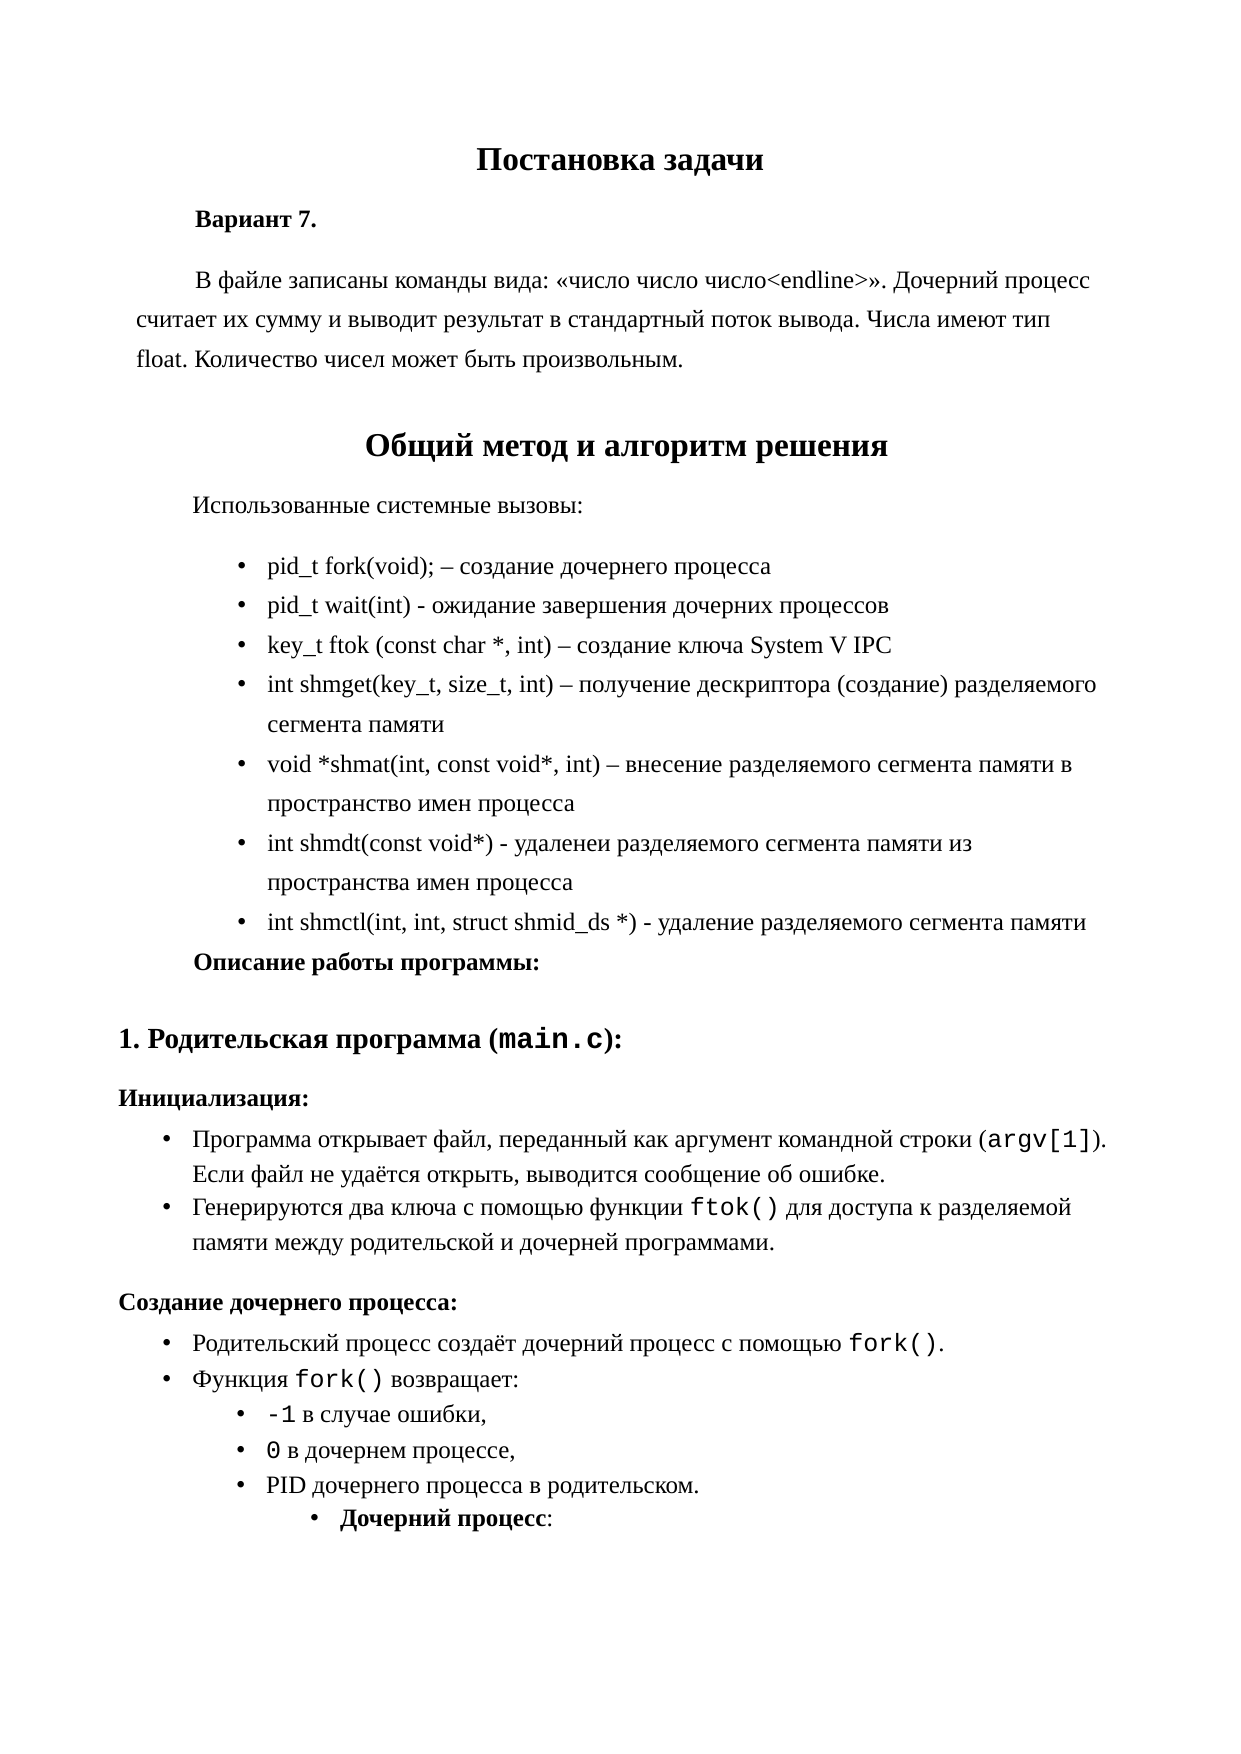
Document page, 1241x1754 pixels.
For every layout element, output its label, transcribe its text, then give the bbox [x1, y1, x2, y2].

text Вариант 7. [136, 204, 1104, 233]
list pid_t wait(int) - ожидание завершения дочерних процессов [237, 590, 1104, 619]
list Функция fork() возвращает: [162, 1364, 1122, 1395]
list Дочерний процесс: [310, 1503, 1122, 1532]
list int shmctl(int, int, struct shmid_ds *) - удаление разделяемого сегмента памяти [237, 907, 1104, 936]
subtitle Создание дочернего процесса: [118, 1287, 1122, 1316]
list Программа открывает файл, переданный как аргумент командной строки (argv[1]). Если файл не удаётся открыть, выводится сообщение об ошибке. [162, 1124, 1122, 1188]
list 0 в дочернем процессе, [236, 1435, 1122, 1466]
text Общий метод и алгоритм решения [136, 425, 1104, 463]
list Родительский процесс создаёт дочерний процесс с помощью fork(). [162, 1328, 1122, 1359]
list key_t ftok (const char *, int) – создание ключа System V IPC [237, 630, 1104, 659]
list int shmget(key_t, size_t, int) – получение дескриптора (создание) разделяемого сегмента памяти [237, 669, 1104, 738]
list -1 в случае ошибки, [236, 1399, 1122, 1430]
text Постановка задачи [136, 139, 1104, 177]
text В файле записаны команды вида: «число число число<endline>». Дочерний процесс считает их сумму и выводит результат в стандартный поток вывода. Числа имеют тип float. Количество чисел может быть произвольным. [136, 265, 1104, 373]
text Использованные системные вызовы: [118, 490, 1104, 519]
list PID дочернего процесса в родительском. [236, 1470, 1122, 1499]
list int shmdt(const void*) - удаленеи разделяемого сегмента памяти из пространства имен процесса [237, 828, 1104, 896]
list pid_t fork(void); – создание дочернего процесса [237, 551, 1104, 579]
subtitle Инициализация: [118, 1083, 1122, 1111]
subtitle 1. Родительская программа (main.c): [118, 1022, 1122, 1058]
list void *shmat(int, const void*, int) – внесение разделяемого сегмента памяти в пространство имен процесса [237, 749, 1104, 817]
list Генерируются два ключа с помощью функции ftok() для доступа к разделяемой памяти между родительской и дочерней программами. [162, 1192, 1122, 1256]
text Описание работы программы: [118, 947, 1104, 975]
